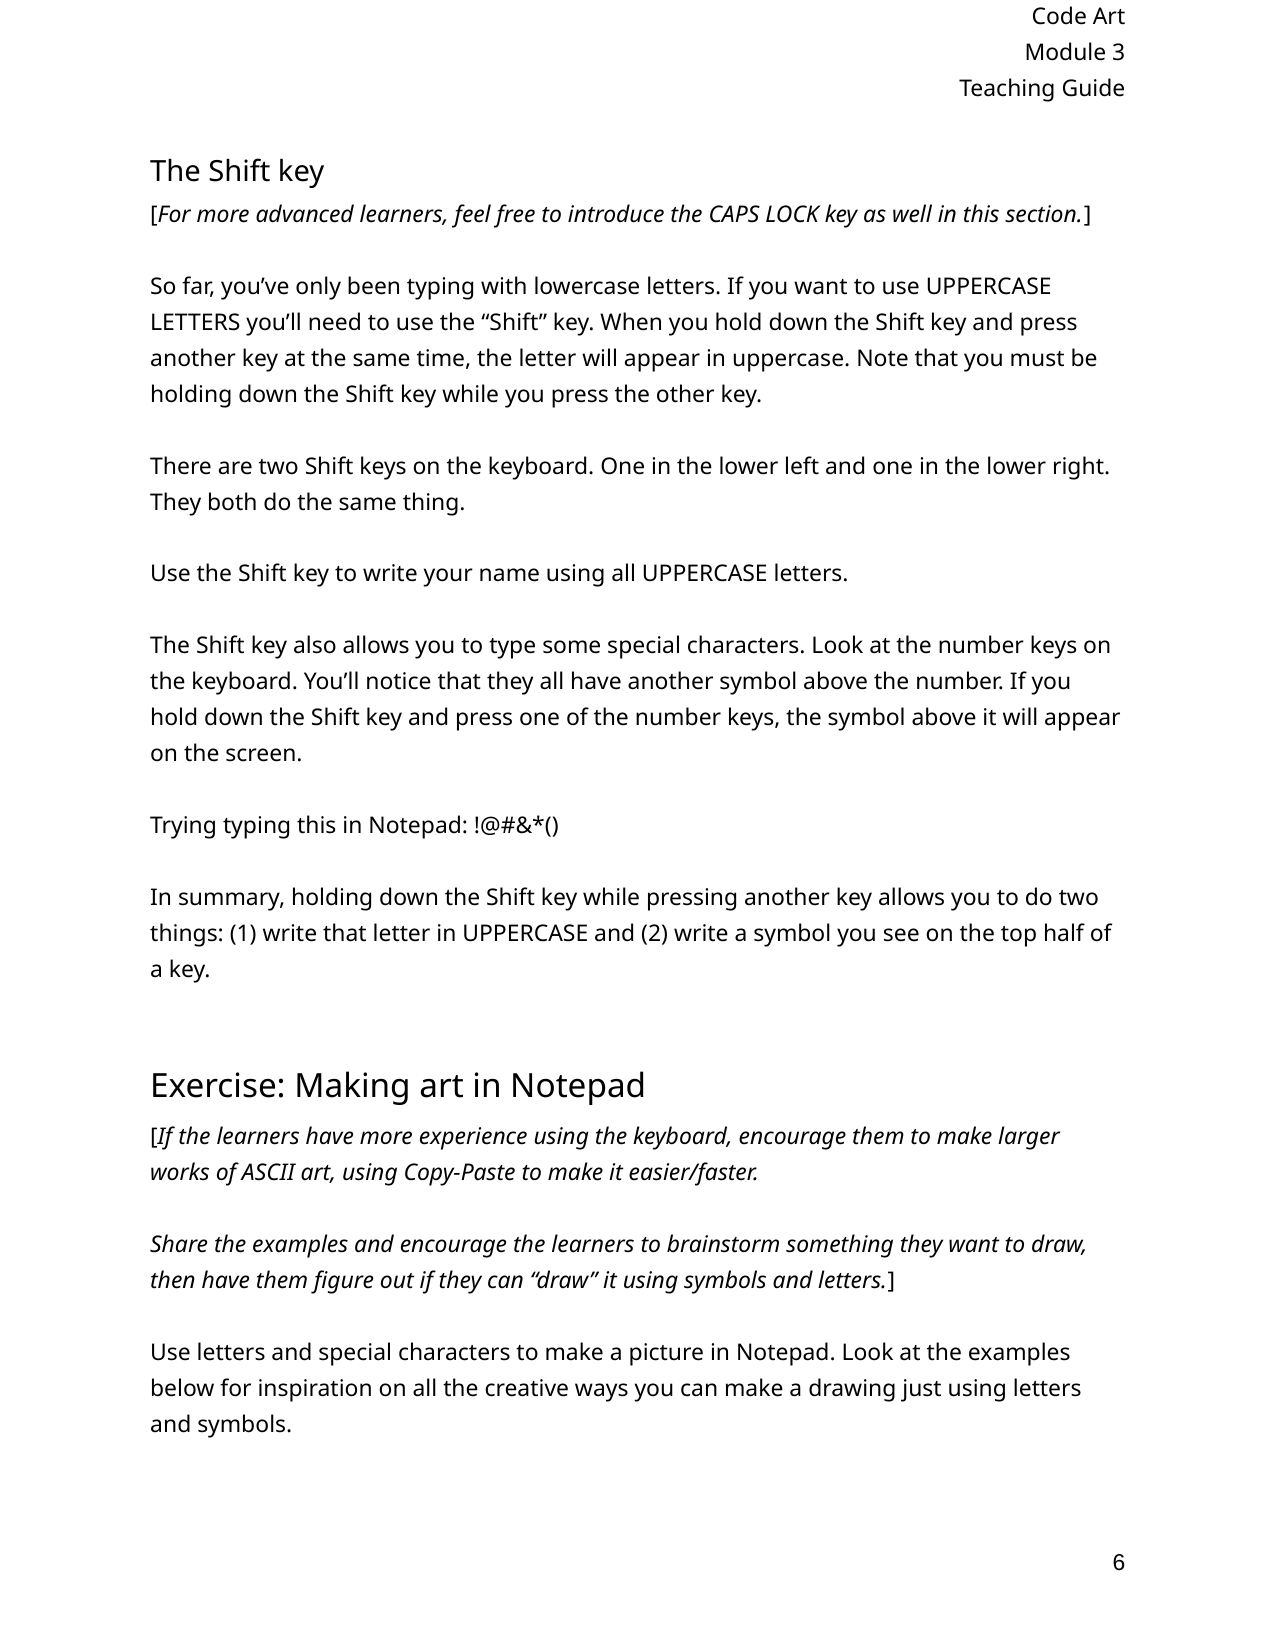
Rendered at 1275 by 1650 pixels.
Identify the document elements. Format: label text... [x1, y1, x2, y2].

subtitle Exercise: Making art in Notepad [150, 1062, 1125, 1107]
text [For more advanced learners, feel free to introduce the CAPS LOCK key as well in this section.] [150, 198, 1125, 229]
text Share the examples and encourage the learners to brainstorm something they want to draw, then have them figure out if they can “draw” it using symbols and letters.] [150, 1228, 1125, 1295]
text There are two Shift keys on the keyboard. One in the lower left and one in the lower right. They both do the same thing. [150, 449, 1125, 517]
text Use letters and special characters to make a picture in Notepad. Look at the examples below for inspiration on all the creative ways you can make a drawing just using letters and symbols. [150, 1336, 1125, 1439]
text [If the learners have more experience using the keyboard, encourage them to make larger works of ASCII art, using Copy-Paste to make it easier/faster. [150, 1120, 1125, 1187]
text In summary, holding down the Shift key while pressing another key allows you to do two things: (1) write that letter in UPPERCASE and (2) write a symbol you see on the top half of a key. [150, 881, 1125, 984]
text Trying typing this in Notepad: !@#&*() [150, 809, 1125, 840]
text The Shift key also allows you to type some special characters. Look at the number keys on the keyboard. You’ll notice that they all have another symbol above the number. If you hold down the Shift key and press one of the number keys, the symbol above it will appear on the screen. [150, 629, 1125, 768]
subtitle The Shift key [150, 150, 1125, 190]
text So far, you’ve only been typing with lowercase letters. If you want to use UPPERCASE LETTERS you’ll need to use the “Shift” key. When you hold down the Shift key and press another key at the same time, the letter will appear in uppercase. Note that you must be holding down the Shift key while you press the other key. [150, 270, 1125, 409]
text Use the Shift key to write your name using all UPPERCASE letters. [150, 557, 1125, 589]
